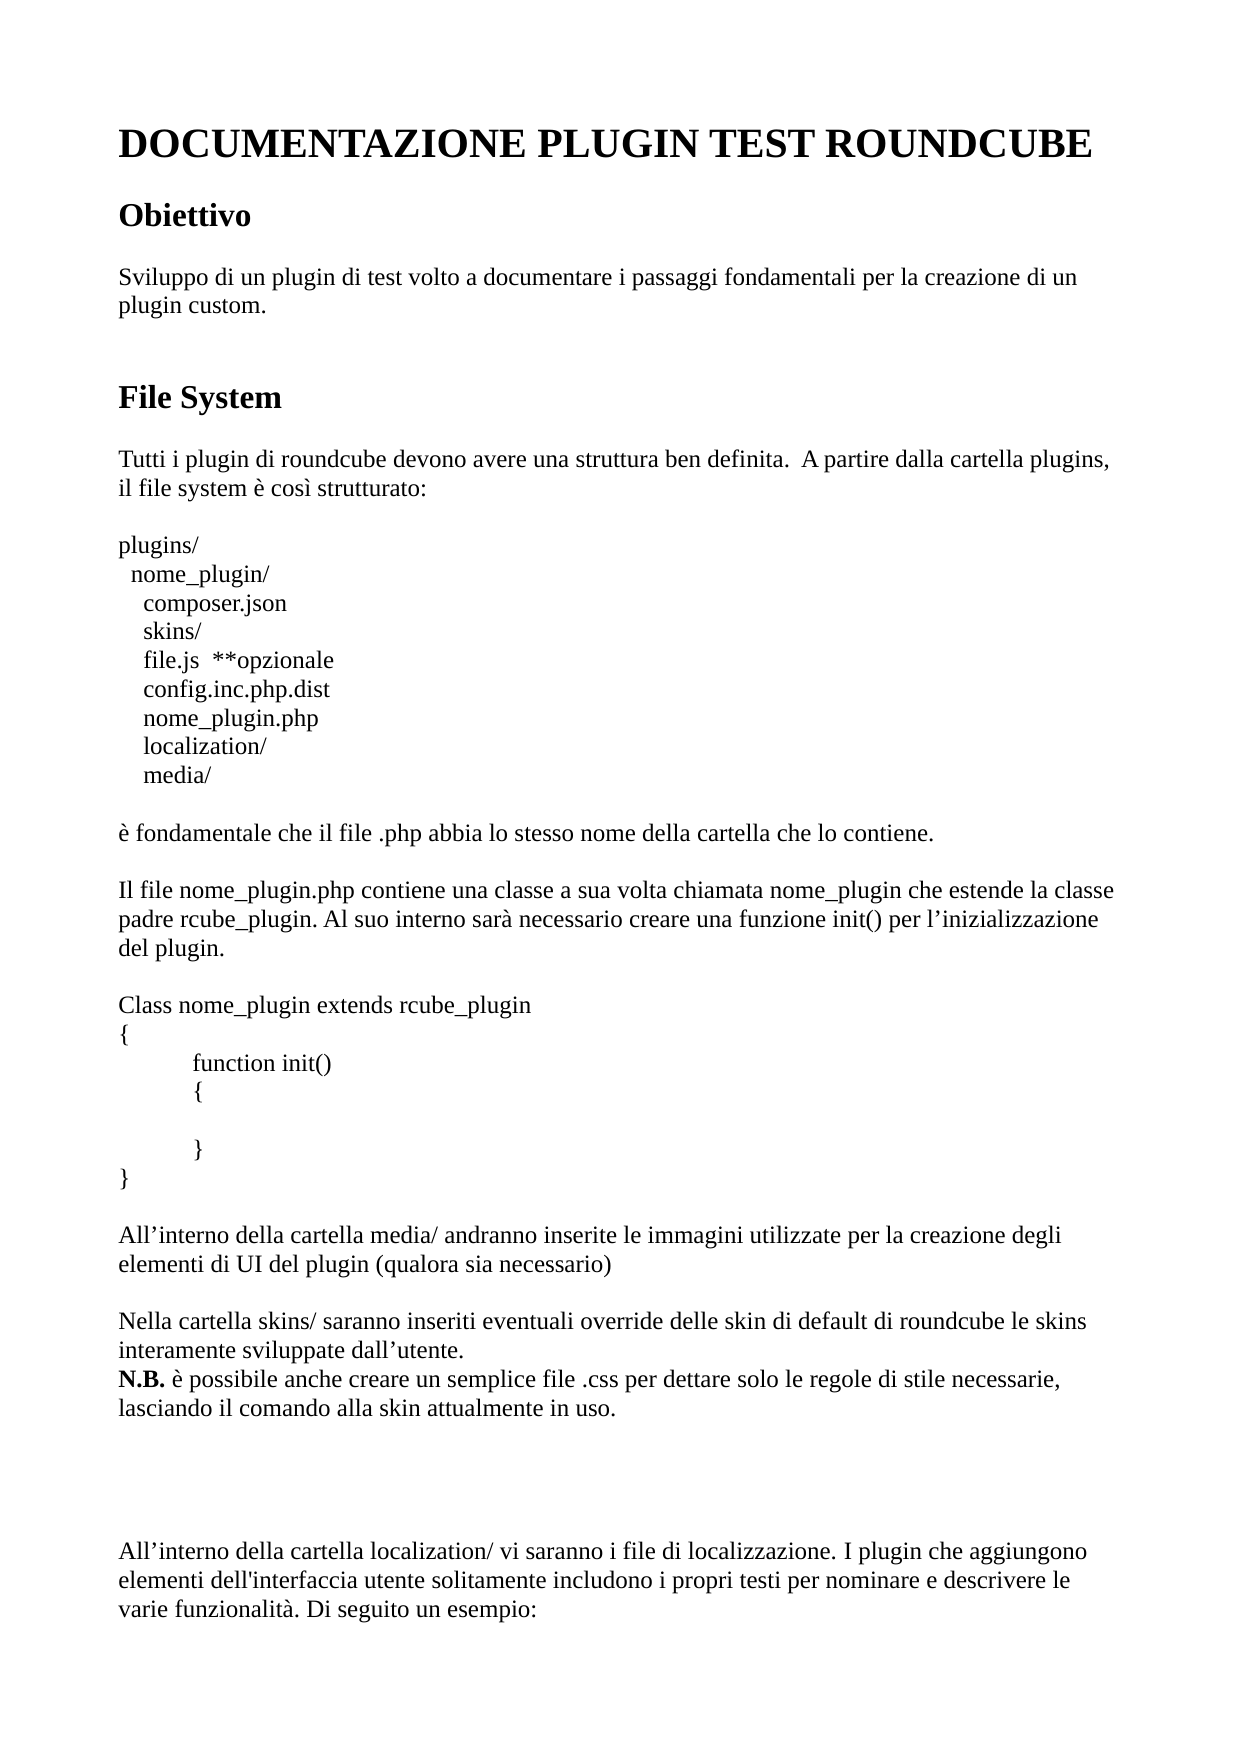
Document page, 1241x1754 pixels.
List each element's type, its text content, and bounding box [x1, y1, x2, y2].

text N.B. è possibile anche creare un semplice file .css per dettare solo le regole di stile necessarie, lasciando il comando alla skin attualmente in uso. [118, 1364, 1122, 1421]
text { [118, 1019, 1122, 1048]
text Class nome_plugin extends rcube_plugin [118, 990, 1122, 1019]
text File System [118, 377, 1122, 415]
text localization/ [118, 731, 1122, 760]
text All’interno della cartella media/ andranno inserite le immagini utilizzate per la creazione degli elementi di UI del plugin (qualora sia necessario) [118, 1220, 1122, 1278]
text Il file nome_plugin.php contiene una classe a sua volta chiamata nome_plugin che estende la classe padre rcube_plugin. Al suo interno sarà necessario creare una funzione init() per l’inizializzazione del plugin. [118, 875, 1122, 961]
text All’interno della cartella localization/ vi saranno i file di localizzazione. I plugin che aggiungono elementi dell'interfaccia utente solitamente includono i propri testi per nominare e descrivere le varie funzionalità. Di seguito un esempio: [118, 1536, 1122, 1623]
text è fondamentale che il file .php abbia lo stesso nome della cartella che lo contiene. [118, 818, 1122, 846]
text Sviluppo di un plugin di test volto a documentare i passaggi fondamentali per la creazione di un plugin custom. [118, 262, 1122, 319]
text { [118, 1076, 1122, 1105]
text Obiettivo [118, 195, 1122, 233]
text config.inc.php.dist [118, 674, 1122, 703]
text composer.json [118, 588, 1122, 616]
text Tutti i plugin di roundcube devono avere una struttura ben definita. A partire dalla cartella plugins, il file system è così strutturato: [118, 444, 1122, 501]
text media/ [118, 760, 1122, 789]
text skins/ [118, 616, 1122, 645]
text nome_plugin/ [118, 559, 1122, 588]
text Nella cartella skins/ saranno inseriti eventuali override delle skin di default di roundcube le skins interamente sviluppate dall’utente. [118, 1306, 1122, 1364]
text nome_plugin.php [118, 703, 1122, 731]
text DOCUMENTAZIONE PLUGIN TEST ROUNDCUBE [118, 118, 1122, 166]
text plugins/ [118, 530, 1122, 559]
text } [118, 1163, 1122, 1191]
text file.js **opzionale [118, 645, 1122, 674]
text } [118, 1134, 1122, 1163]
text function init() [118, 1048, 1122, 1076]
